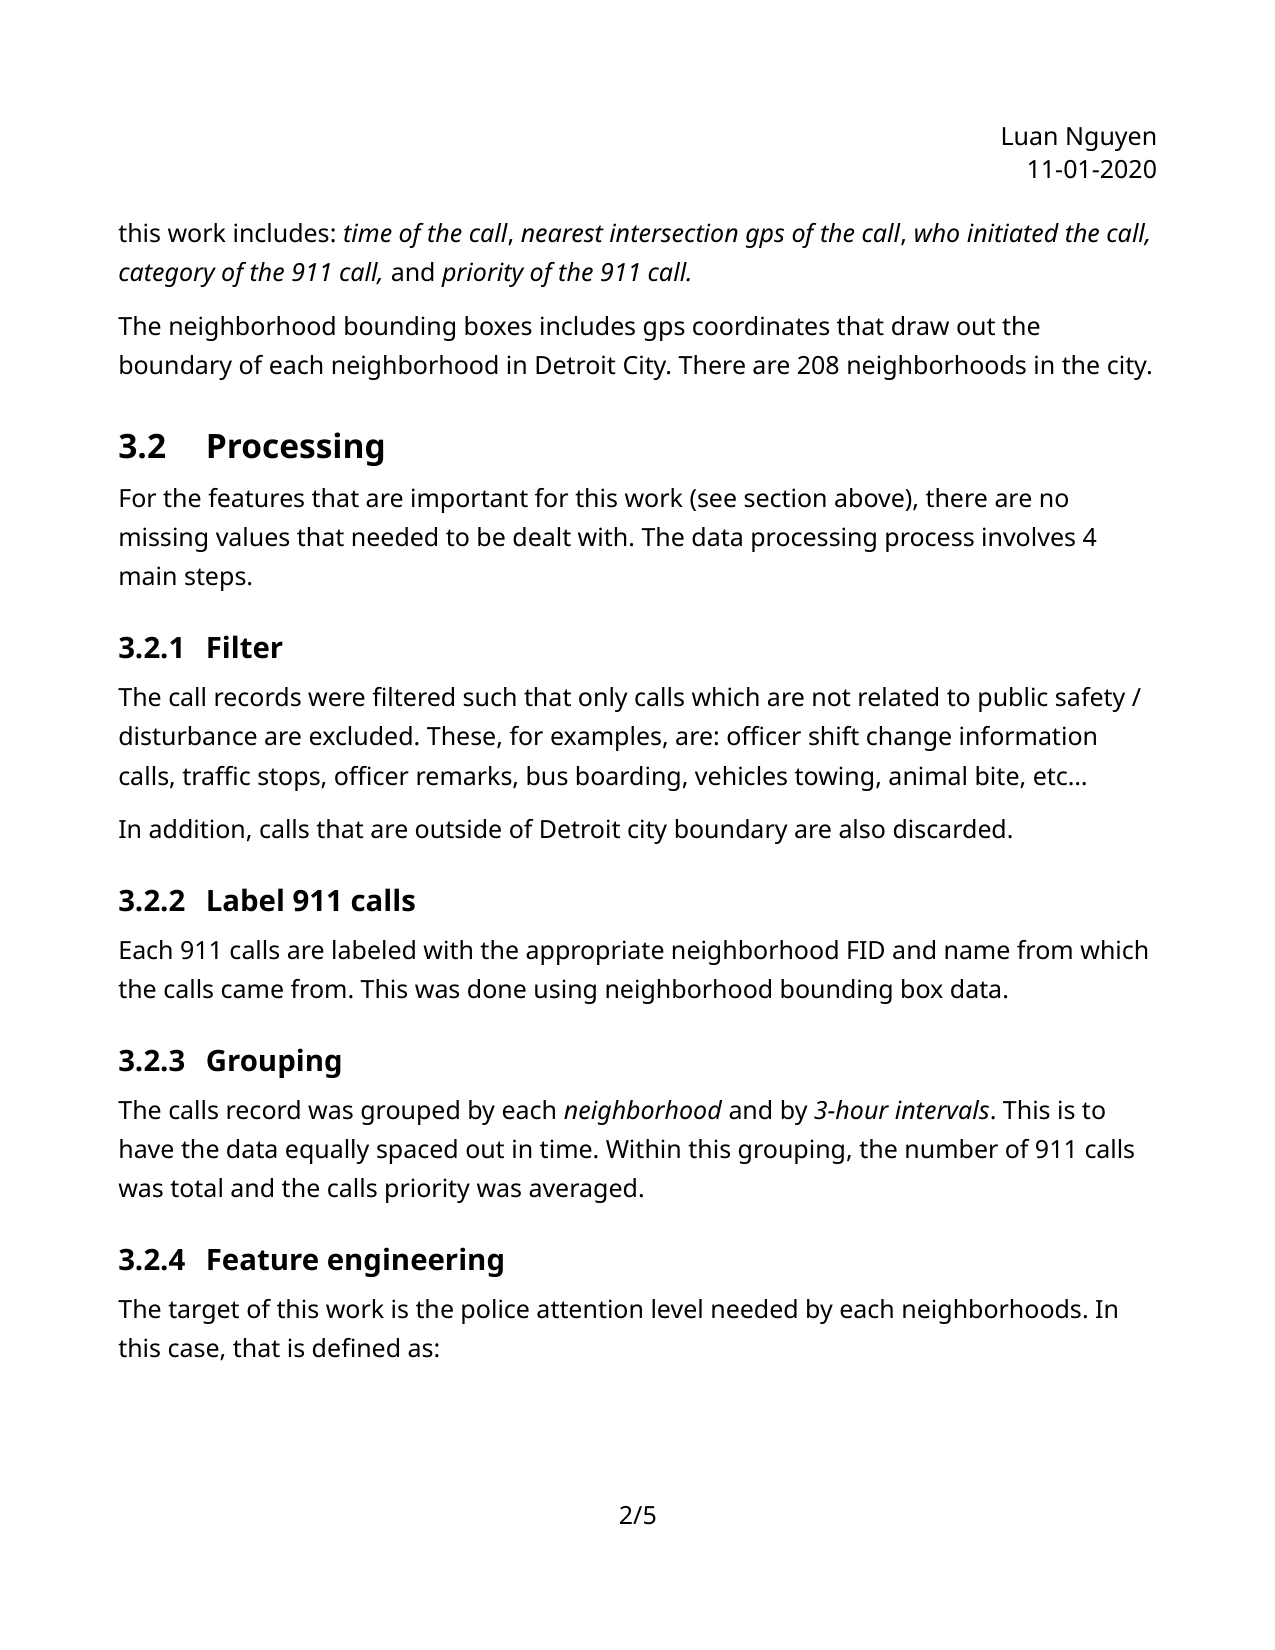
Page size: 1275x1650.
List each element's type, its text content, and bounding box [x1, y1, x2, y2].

text this work includes: time of the call, nearest intersection gps of the call, who initiated the call, category of the 911 call, and priority of the 911 call. [118, 216, 1157, 289]
subtitle Label 911 calls [118, 880, 1157, 920]
text The neighborhood bounding boxes includes gps coordinates that draw out the boundary of each neighborhood in Detroit City. There are 208 neighborhoods in the city. [118, 309, 1157, 382]
text The target of this work is the police attention level needed by each neighborhoods. In this case, that is defined as: [118, 1292, 1157, 1365]
text Each 911 calls are labeled with the appropriate neighborhood FID and name from which the calls came from. This was done using neighborhood bounding box data. [118, 933, 1157, 1006]
text In addition, calls that are outside of Detroit city boundary are also discarded. [118, 812, 1157, 846]
subtitle Feature engineering [118, 1239, 1157, 1279]
text The call records were filtered such that only calls which are not related to public safety / disturbance are excluded. These, for examples, are: officer shift change information calls, traffic stops, officer remarks, bus boarding, vehicles towing, animal bite, etc… [118, 680, 1157, 792]
subtitle Processing [118, 422, 1157, 468]
text The calls record was grouped by each neighborhood and by 3-hour intervals. This is to have the data equally spaced out in time. Within this grouping, the number of 911 calls was total and the calls priority was averaged. [118, 1093, 1157, 1205]
subtitle Grouping [118, 1040, 1157, 1080]
text For the features that are important for this work (see section above), there are no missing values that needed to be dealt with. The data processing process involves 4 main steps. [118, 481, 1157, 593]
subtitle Filter [118, 627, 1157, 667]
